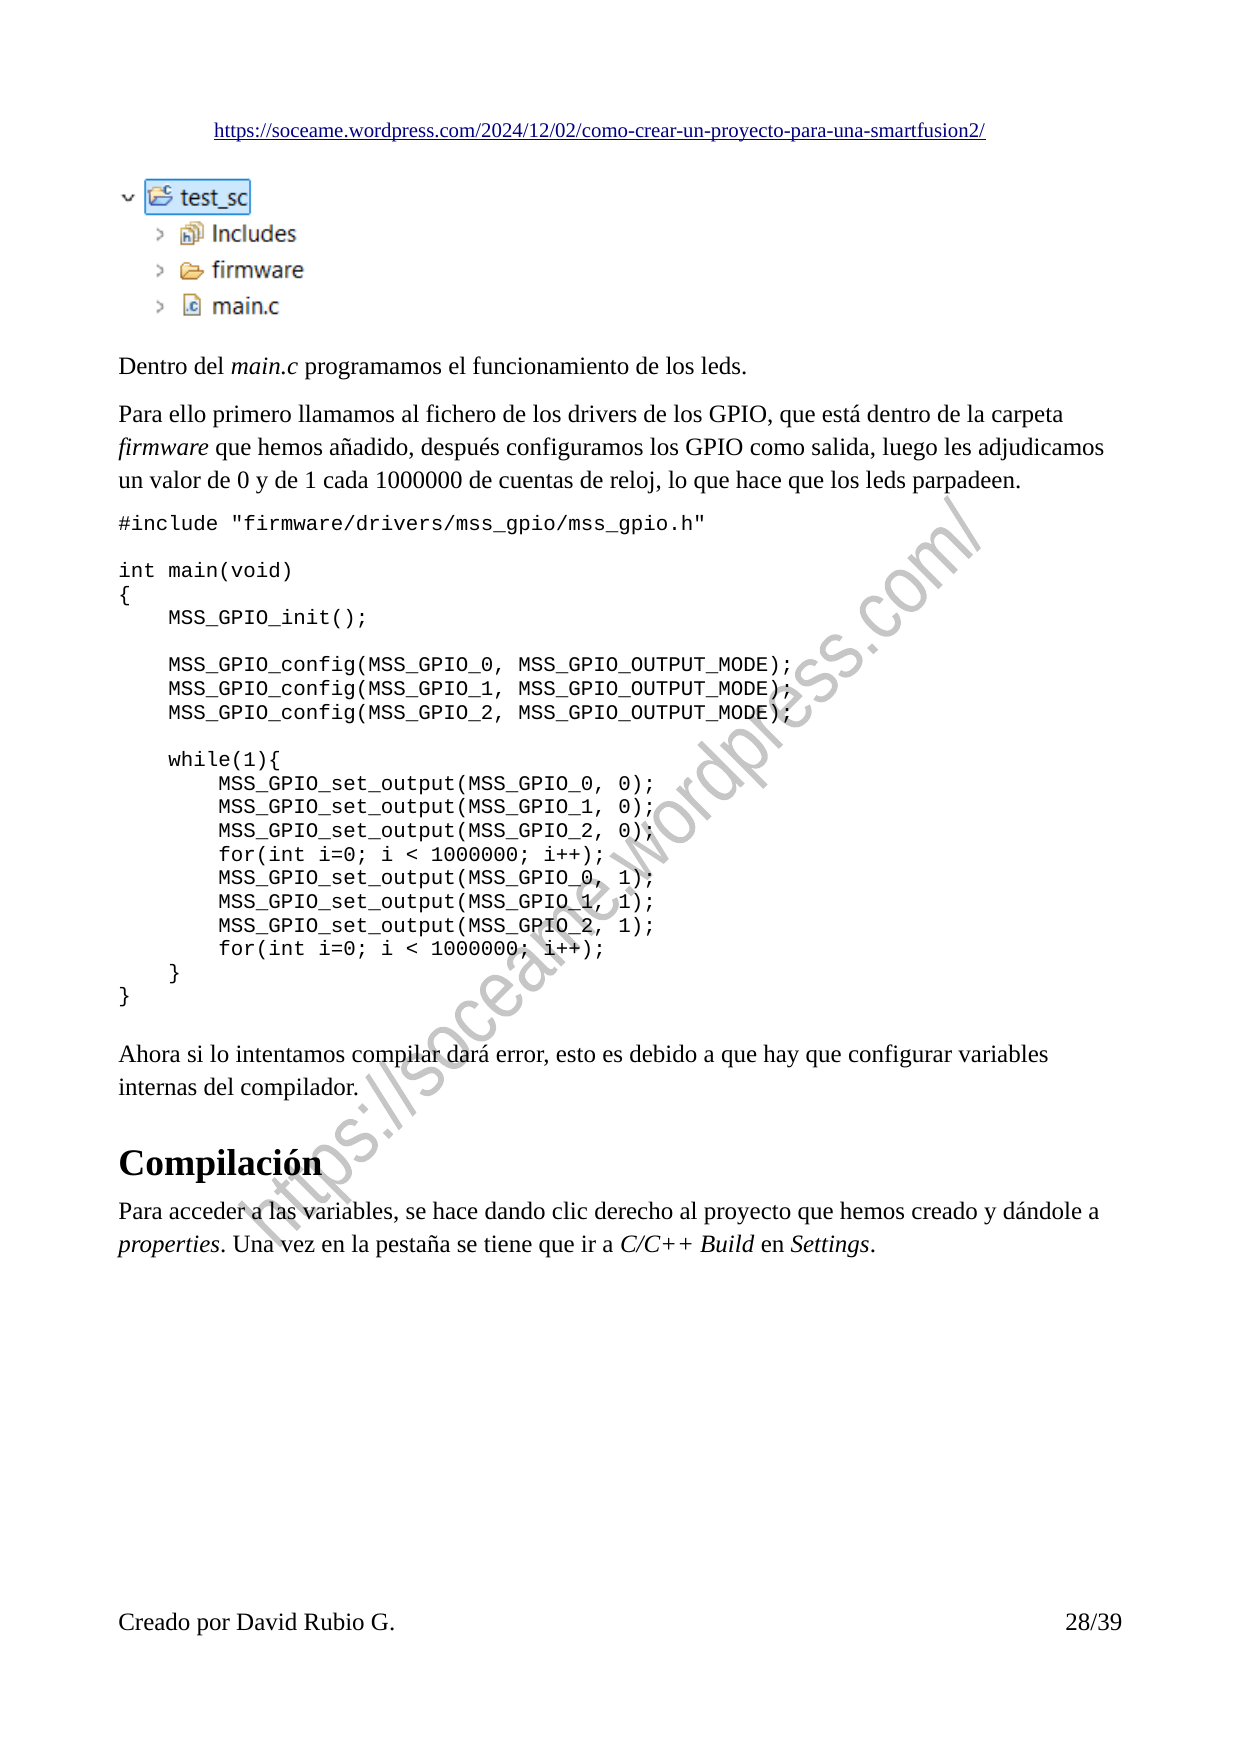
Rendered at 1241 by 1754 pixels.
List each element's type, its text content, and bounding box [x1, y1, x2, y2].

text MSS_GPIO_set_output(MSS_GPIO_0, 1); [118, 867, 1122, 891]
text Ahora si lo intentamos compilar dará error, esto es debido a que hay que configurar variables internas del compilador. [118, 1039, 1122, 1100]
text [891, 583, 920, 605]
text MSS_GPIO_set_output(MSS_GPIO_2, 0); [118, 820, 652, 844]
text MSS_GPIO_config(MSS_GPIO_0, MSS_GPIO_OUTPUT_MODE); [118, 654, 856, 678]
text MSS_GPIO_set_output(MSS_GPIO_1, 1); [592, 891, 1122, 914]
text [754, 749, 1122, 773]
text [850, 654, 1122, 678]
text #include "firmware/drivers/mss_gpio/mss_gpio.h" [118, 513, 966, 536]
subtitle Compilación [118, 1140, 1122, 1183]
text [735, 749, 761, 764]
text [827, 678, 1122, 702]
text [544, 962, 1122, 986]
text MSS_GPIO_set_output(MSS_GPIO_2, 1); [118, 914, 553, 938]
text } [118, 986, 489, 1009]
text MSS_GPIO_set_output(MSS_GPIO_2, 0); [646, 820, 677, 844]
text [866, 607, 1122, 631]
text MSS_GPIO_config(MSS_GPIO_1, MSS_GPIO_OUTPUT_MODE); [118, 678, 831, 702]
picture [118, 177, 367, 327]
text for(int i=0; i < 1000000; i++); [118, 938, 555, 962]
text [712, 749, 746, 773]
text for(int i=0; i < 1000000; i++); [118, 844, 641, 867]
text MSS_GPIO_init(); [118, 607, 872, 631]
text [486, 986, 503, 998]
text Dentro del main.c programamos el funcionamiento de los leds. [118, 351, 1122, 380]
text [922, 583, 1122, 607]
text [496, 986, 1122, 1009]
text MSS_GPIO_set_output(MSS_GPIO_0, 0); [118, 773, 712, 796]
text int main(void) [118, 560, 931, 583]
text MSS_GPIO_set_output(MSS_GPIO_2, 0); [683, 820, 1122, 844]
text { [118, 583, 897, 607]
text MSS_GPIO_set_output(MSS_GPIO_1, 1); [118, 891, 587, 914]
text } [118, 962, 526, 986]
text for(int i=0; i < 1000000; i++); [544, 938, 1122, 962]
text MSS_GPIO_config(MSS_GPIO_2, MSS_GPIO_OUTPUT_MODE); [785, 702, 1122, 725]
text Para ello primero llamamos al fichero de los drivers de los GPIO, que está dentro de la carpeta firmware que hemos añadido, después configuramos los GPIO como salida, luego les adjudicamos un valor de 0 y de 1 cada 1000000 de cuentas de reloj, lo que hace que los leds parpadeen. [118, 399, 1122, 494]
text [921, 560, 1122, 583]
text [734, 773, 1122, 796]
text [960, 513, 1122, 536]
text MSS_GPIO_set_output(MSS_GPIO_2, 1); [557, 914, 1122, 938]
text MSS_GPIO_config(MSS_GPIO_2, MSS_GPIO_OUTPUT_MODE); [118, 702, 785, 725]
text [635, 844, 1122, 867]
text [693, 796, 1122, 820]
text Para acceder a las variables, se hace dando clic derecho al proyecto que hemos creado y dándole a properties. Una vez en la pestaña se tiene que ir a C/C++ Build en Settings. [118, 1196, 1122, 1257]
text [526, 964, 541, 985]
text MSS_GPIO_set_output(MSS_GPIO_1, 0); [118, 796, 705, 820]
text while(1){ [118, 749, 711, 773]
